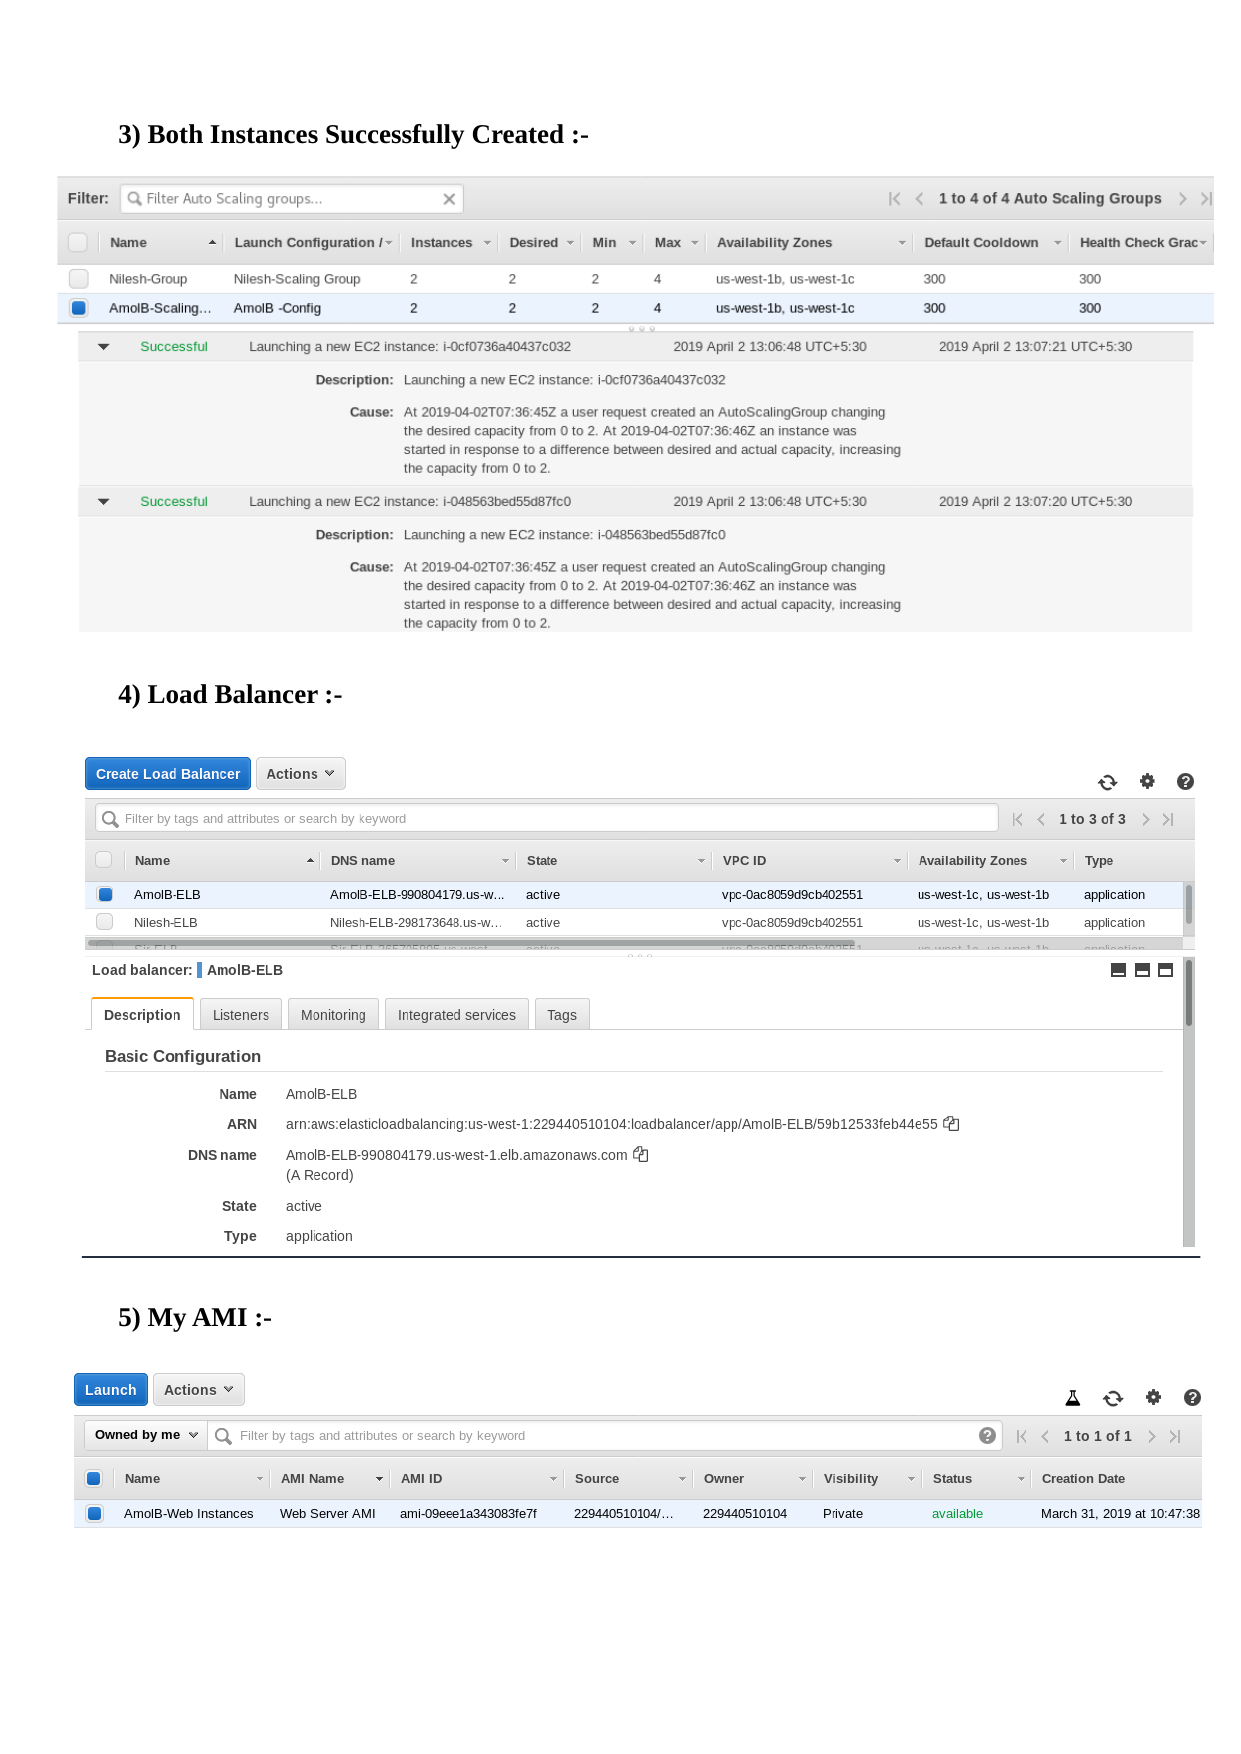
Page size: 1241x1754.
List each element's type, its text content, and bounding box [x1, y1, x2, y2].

picture [45, 165, 1214, 636]
text 3) Both Instances Successfully Created :- [118, 118, 1122, 149]
text 4) Load Balancer :- [118, 678, 1122, 709]
text 5) My AMI :- [118, 1301, 1122, 1332]
picture [70, 1367, 1214, 1617]
picture [81, 748, 1201, 1258]
